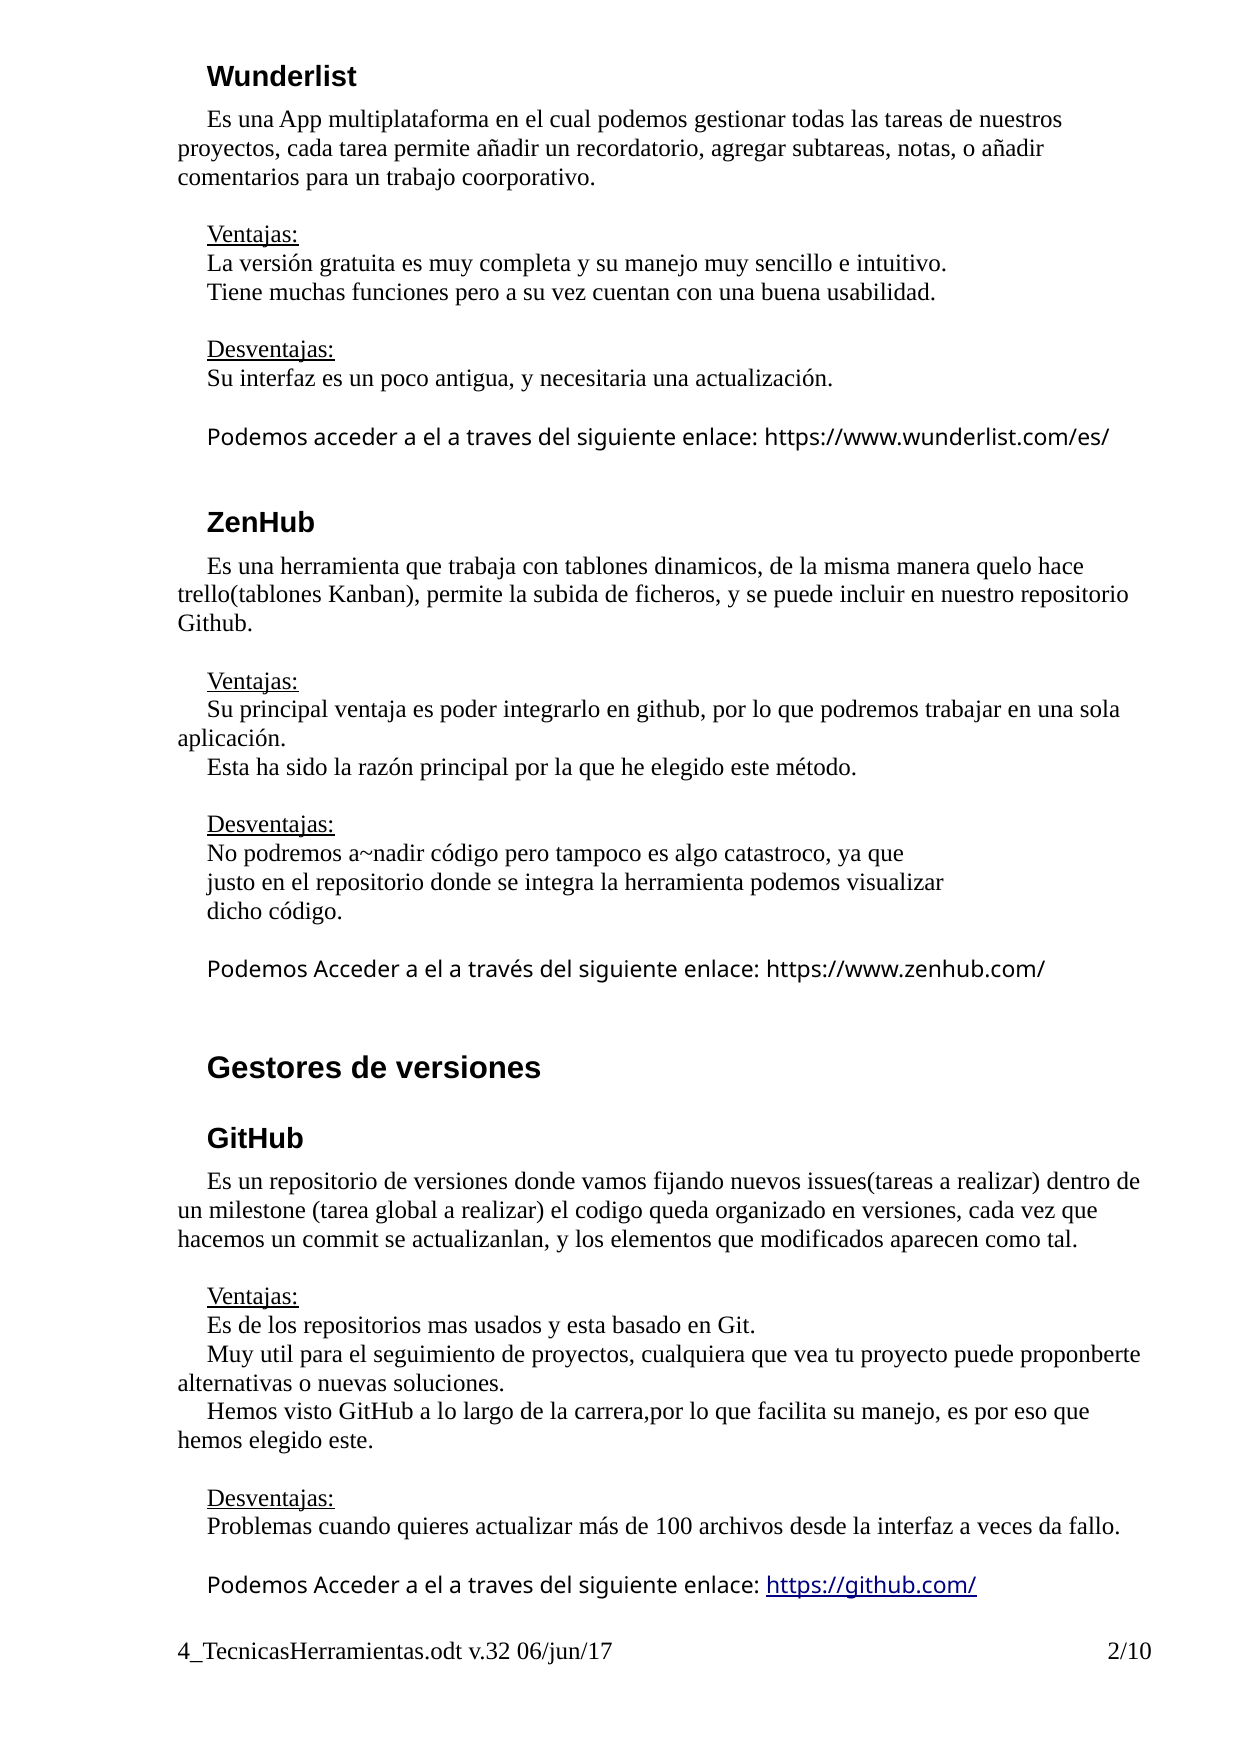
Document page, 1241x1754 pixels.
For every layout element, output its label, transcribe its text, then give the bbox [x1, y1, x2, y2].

text justo en el repositorio donde se integra la herramienta podemos visualizar [177, 867, 1152, 896]
text Es un repositorio de versiones donde vamos fijando nuevos issues(tareas a realizar) dentro de un milestone (tarea global a realizar) el codigo queda organizado en versiones, cada vez que hacemos un commit se actualizanlan, y los elementos que modificados aparecen como tal. [177, 1166, 1152, 1253]
text Esta ha sido la razón principal por la que he elegido este método. [177, 752, 1152, 781]
text Desventajas: [177, 1483, 1152, 1511]
subtitle Gestores de versiones [207, 1049, 1152, 1084]
text Desventajas: [177, 334, 1152, 363]
text Es una herramienta que trabaja con tablones dinamicos, de la misma manera quelo hace trello(tablones Kanban), permite la subida de ficheros, y se puede incluir en nuestro repositorio Github. [177, 551, 1152, 637]
text La versión gratuita es muy completa y su manejo muy sencillo e intuitivo. [177, 248, 1152, 277]
text Su interfaz es un poco antigua, y necesitaria una actualización. [177, 363, 1152, 392]
text Tiene muchas funciones pero a su vez cuentan con una buena usabilidad. [177, 277, 1152, 306]
text No podremos a~nadir código pero tampoco es algo catastroco, ya que [177, 838, 1152, 867]
text Problemas cuando quieres actualizar más de 100 archivos desde la interfaz a veces da fallo. [177, 1511, 1152, 1540]
text Ventajas: [177, 219, 1152, 248]
text dicho código. [177, 896, 1152, 924]
text Su principal ventaja es poder integrarlo en github, por lo que podremos trabajar en una sola aplicación. [177, 694, 1152, 752]
text Muy util para el seguimiento de proyectos, cualquiera que vea tu proyecto puede proponberte alternativas o nuevas soluciones. [177, 1339, 1152, 1396]
text Ventajas: [177, 1281, 1152, 1310]
subtitle Wunderlist [207, 59, 1152, 93]
text Es de los repositorios mas usados y esta basado en Git. [177, 1310, 1152, 1339]
text Hemos visto GitHub a lo largo de la carrera,por lo que facilita su manejo, es por eso que hemos elegido este. [177, 1396, 1152, 1454]
text Ventajas: [177, 666, 1152, 694]
subtitle GitHub [207, 1121, 1152, 1155]
subtitle ZenHub [207, 505, 1152, 539]
text Es una App multiplataforma en el cual podemos gestionar todas las tareas de nuestros proyectos, cada tarea permite añadir un recordatorio, agregar subtareas, notas, o añadir comentarios para un trabajo coorporativo. [177, 104, 1152, 191]
text Podemos Acceder a el a traves del siguiente enlace: https://github.com/ [177, 1569, 1152, 1600]
text Podemos Acceder a el a través del siguiente enlace: https://www.zenhub.com/ [177, 953, 1152, 984]
text Podemos acceder a el a traves del siguiente enlace: https://www.wunderlist.com/es/ [177, 421, 1152, 452]
text Desventajas: [177, 809, 1152, 838]
